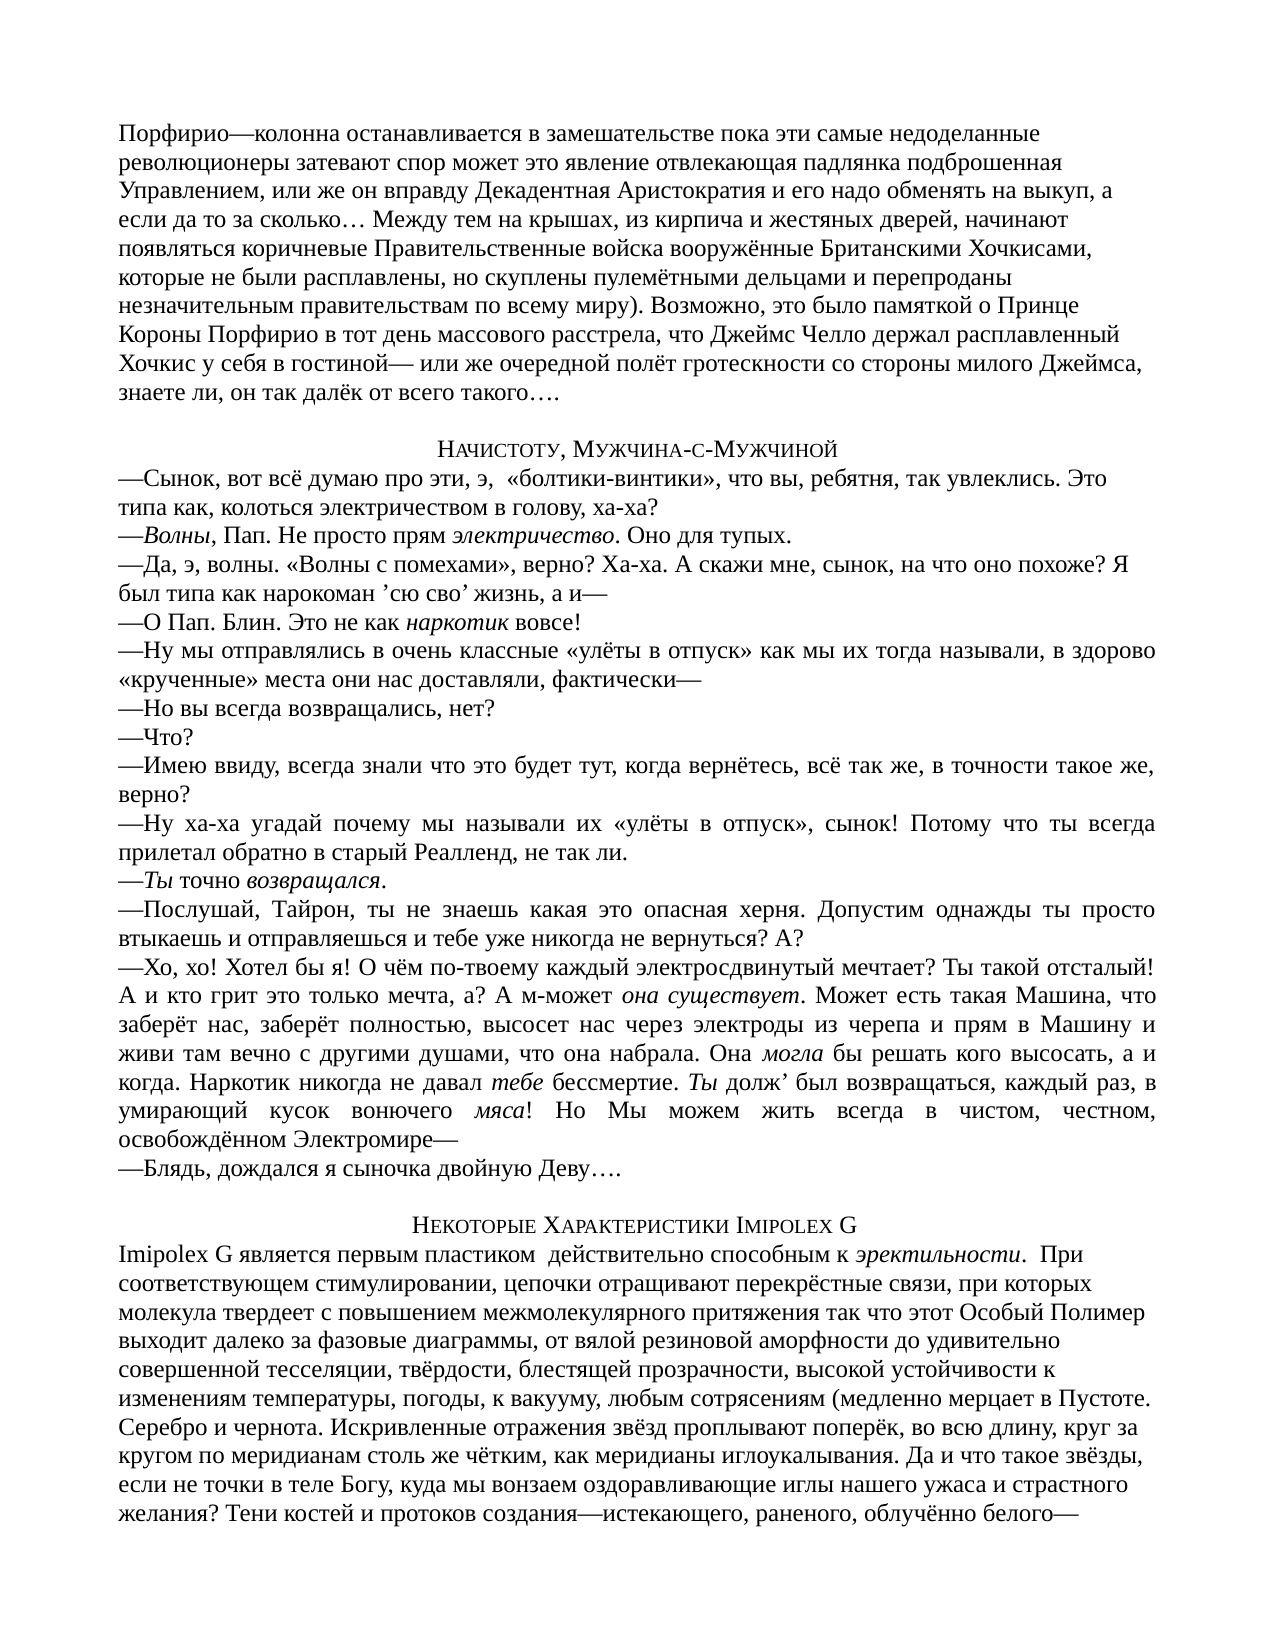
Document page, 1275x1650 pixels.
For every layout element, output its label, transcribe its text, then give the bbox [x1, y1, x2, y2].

text —О Пап. Блин. Это не как наркотик вовсе! [118, 607, 1157, 636]
text Некоторые Характеристики Imipolex G [118, 1211, 1157, 1239]
text —Сынок, вот всё думаю про эти, э, «болтики-винтики», что вы, ребятня, так увлеклись. Это типа как, колоться электричеством в голову, ха-ха? [118, 463, 1157, 521]
text —Хо, хо! Хотел бы я! О чём по-твоему каждый электросдвинутый мечтает? Ты такой отсталый! А и кто грит это только мечта, а? А м-может она существует. Может есть такая Машина, что заберёт нас, заберёт полностью, высосет нас через электроды из черепа и прям в Машину и живи там вечно с другими душами, что она набрала. Она могла бы решать кого высосать, а и когда. Наркотик никогда не давал тебе бессмертие. Ты долж’ был возвращаться, каждый раз, в умирающий кусок вонючего мяса! Но Мы можем жить всегда в чистом, честном, освобождённом Электромире— [118, 952, 1157, 1153]
text —Ты точно возвращался. [118, 866, 1157, 894]
text —Волны, Пап. Не просто прям электричество. Оно для тупых. [118, 521, 1157, 549]
text —Имею ввиду, всегда знали что это будет тут, когда вернётесь, всё так же, в точности такое же, верно? [118, 751, 1157, 808]
text —Ну ха-ха угадай почему мы называли их «улёты в отпуск», сынок! Потому что ты всегда прилетал обратно в старый Реалленд, не так ли. [118, 808, 1157, 866]
text —Блядь, дождался я сыночка двойную Деву…. [118, 1153, 1157, 1182]
text —Но вы всегда возвращались, нет? [118, 693, 1157, 722]
text Порфирио—колонна останавливается в замешательстве пока эти самые недоделанные революционеры затевают спор может это явление отвлекающая падлянка подброшенная Управлением, или же он вправду Декадентная Аристократия и его надо обменять на выкуп, а если да то за сколько… Между тем на крышах, из кирпича и жестяных дверей, начинают появляться коричневые Правительственные войска вооружённые Британскими Хочкисами, которые не были расплавлены, но скуплены пулемётными дельцами и перепроданы незначительным правительствам по всему миру). Возможно, это было памяткой о Принце Короны Порфирио в тот день массового расстрела, что Джеймс Челло держал расплавленный Хочкис у себя в гостиной— или же очередной полёт гротескности со стороны милого Джеймса, знаете ли, он так далёк от всего такого…. [118, 118, 1157, 406]
text —Послушай, Тайрон, ты не знаешь какая это опасная херня. Допустим однажды ты просто втыкаешь и отправляешься и тебе уже никогда не вернуться? А? [118, 894, 1157, 952]
text —Что? [118, 722, 1157, 751]
text —Да, э, волны. «Волны с помехами», верно? Ха-ха. А скажи мне, сынок, на что оно похоже? Я был типа как нарокоман ’сю сво’ жизнь, а и— [118, 549, 1157, 607]
text —Ну мы отправлялись в очень классные «улёты в отпуск» как мы их тогда называли, в здорово «крученные» места они нас доставляли, фактически— [118, 636, 1157, 693]
text Imipolex G является первым пластиком действительно способным к эректильности. При соответствующем стимулировании, цепочки отращивают перекрёстные связи, при которых молекула твердеет с повышением межмолекулярного притяжения так что этот Особый Полимер выходит далеко за фазовые диаграммы, от вялой резиновой аморфности до удивительно совершенной тесселяции, твёрдости, блестящей прозрачности, высокой устойчивости к изменениям температуры, погоды, к вакууму, любым сотрясениям (медленно мерцает в Пустоте. Серебро и чернота. Искривленные отражения звёзд проплывают поперёк, во всю длину, круг за кругом по меридианам столь же чётким, как меридианы иглоукалывания. Да и что такое звёзды, если не точки в теле Богу, куда мы вонзаем оздоравливающие иглы нашего ужаса и страстного желания? Тени костей и протоков создания—истекающего, раненого, облучённо белого— [118, 1239, 1157, 1527]
text Начистоту, Мужчина-с-Мужчиной [118, 434, 1157, 463]
